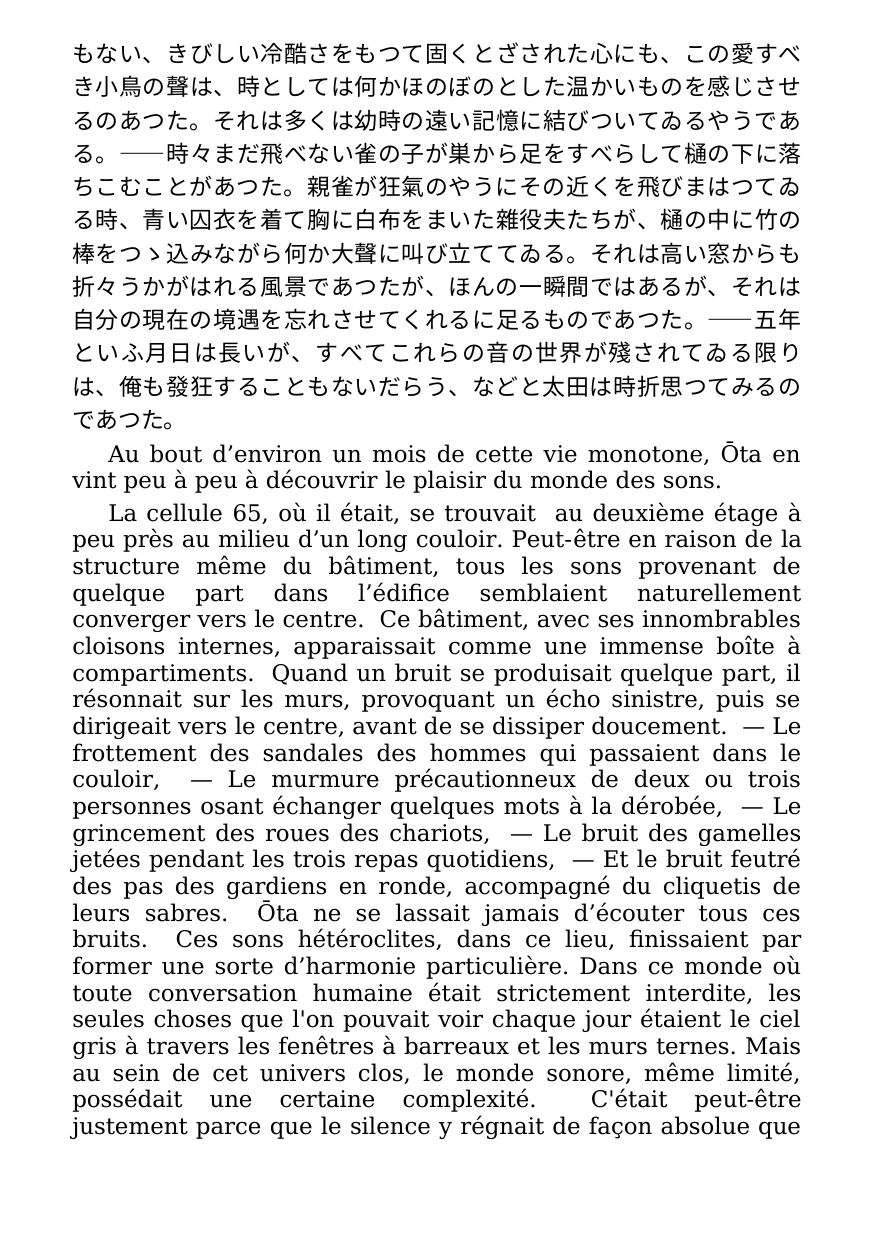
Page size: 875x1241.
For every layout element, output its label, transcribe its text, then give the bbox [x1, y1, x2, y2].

text Au bout d’environ un mois de cette vie monotone, Ōta en vint peu à peu à découvrir le plaisir du monde des sons. [72, 441, 802, 494]
text もない、きびしい冷酷さをもつて固くとざされた心にも、この愛すべき小鳥の聲は、時としては何かほのぼのとした温かいものを感じさせるのあつた。それは多くは幼時の遠い記憶に結びついてゐるやうである。――時々まだ飛べない雀の子が巣から足をすべらして樋の下に落ちこむことがあつた。親雀が狂氣のやうにその近くを飛びまはつてゐる時、青い囚衣を着て胸に白布をまいた雜役夫たちが、樋の中に竹の棒をつゝ込みながら何か大聲に叫び立ててゐる。それは高い窓からも折々うかがはれる風景であつたが、ほんの一瞬間ではあるが、それは自分の現在の境遇を忘れさせてくれるに足るものであつた。――五年といふ月日は長いが、すべてこれらの音の世界が殘されてゐる限りは、俺も發狂することもないだらう、などと太田は時折思つてみるのであつた。 [72, 36, 802, 435]
text La cellule 65, où il était, se trouvait au deuxième étage à peu près au milieu d’un long couloir. Peut-être en raison de la structure même du bâtiment, tous les sons provenant de quelque part dans l’édifice semblaient naturellement converger vers le centre. Ce bâtiment, avec ses innombrables cloisons internes, apparaissait comme une immense boîte à compartiments. Quand un bruit se produisait quelque part, il résonnait sur les murs, provoquant un écho sinistre, puis se dirigeait vers le centre, avant de se dissiper doucement. — Le frottement des sandales des hommes qui passaient dans le couloir, — Le murmure précautionneux de deux ou trois personnes osant échanger quelques mots à la dérobée, — Le grincement des roues des chariots, — Le bruit des gamelles jetées pendant les trois repas quotidiens, — Et le bruit feutré des pas des gardiens en ronde, accompagné du cliquetis de leurs sabres. Ōta ne se lassait jamais d’écouter tous ces bruits. Ces sons hétéroclites, dans ce lieu, finissaient par former une sorte d’harmonie particulière. Dans ce monde où toute conversation humaine était strictement interdite, les seules choses que l'on pouvait voir chaque jour étaient le ciel gris à travers les fenêtres à barreaux et les murs ternes. Mais au sein de cet univers clos, le monde sonore, même limité, possédait une certaine complexité. C'était peut-être justement parce que le silence y régnait de façon absolue que [72, 500, 802, 1140]
